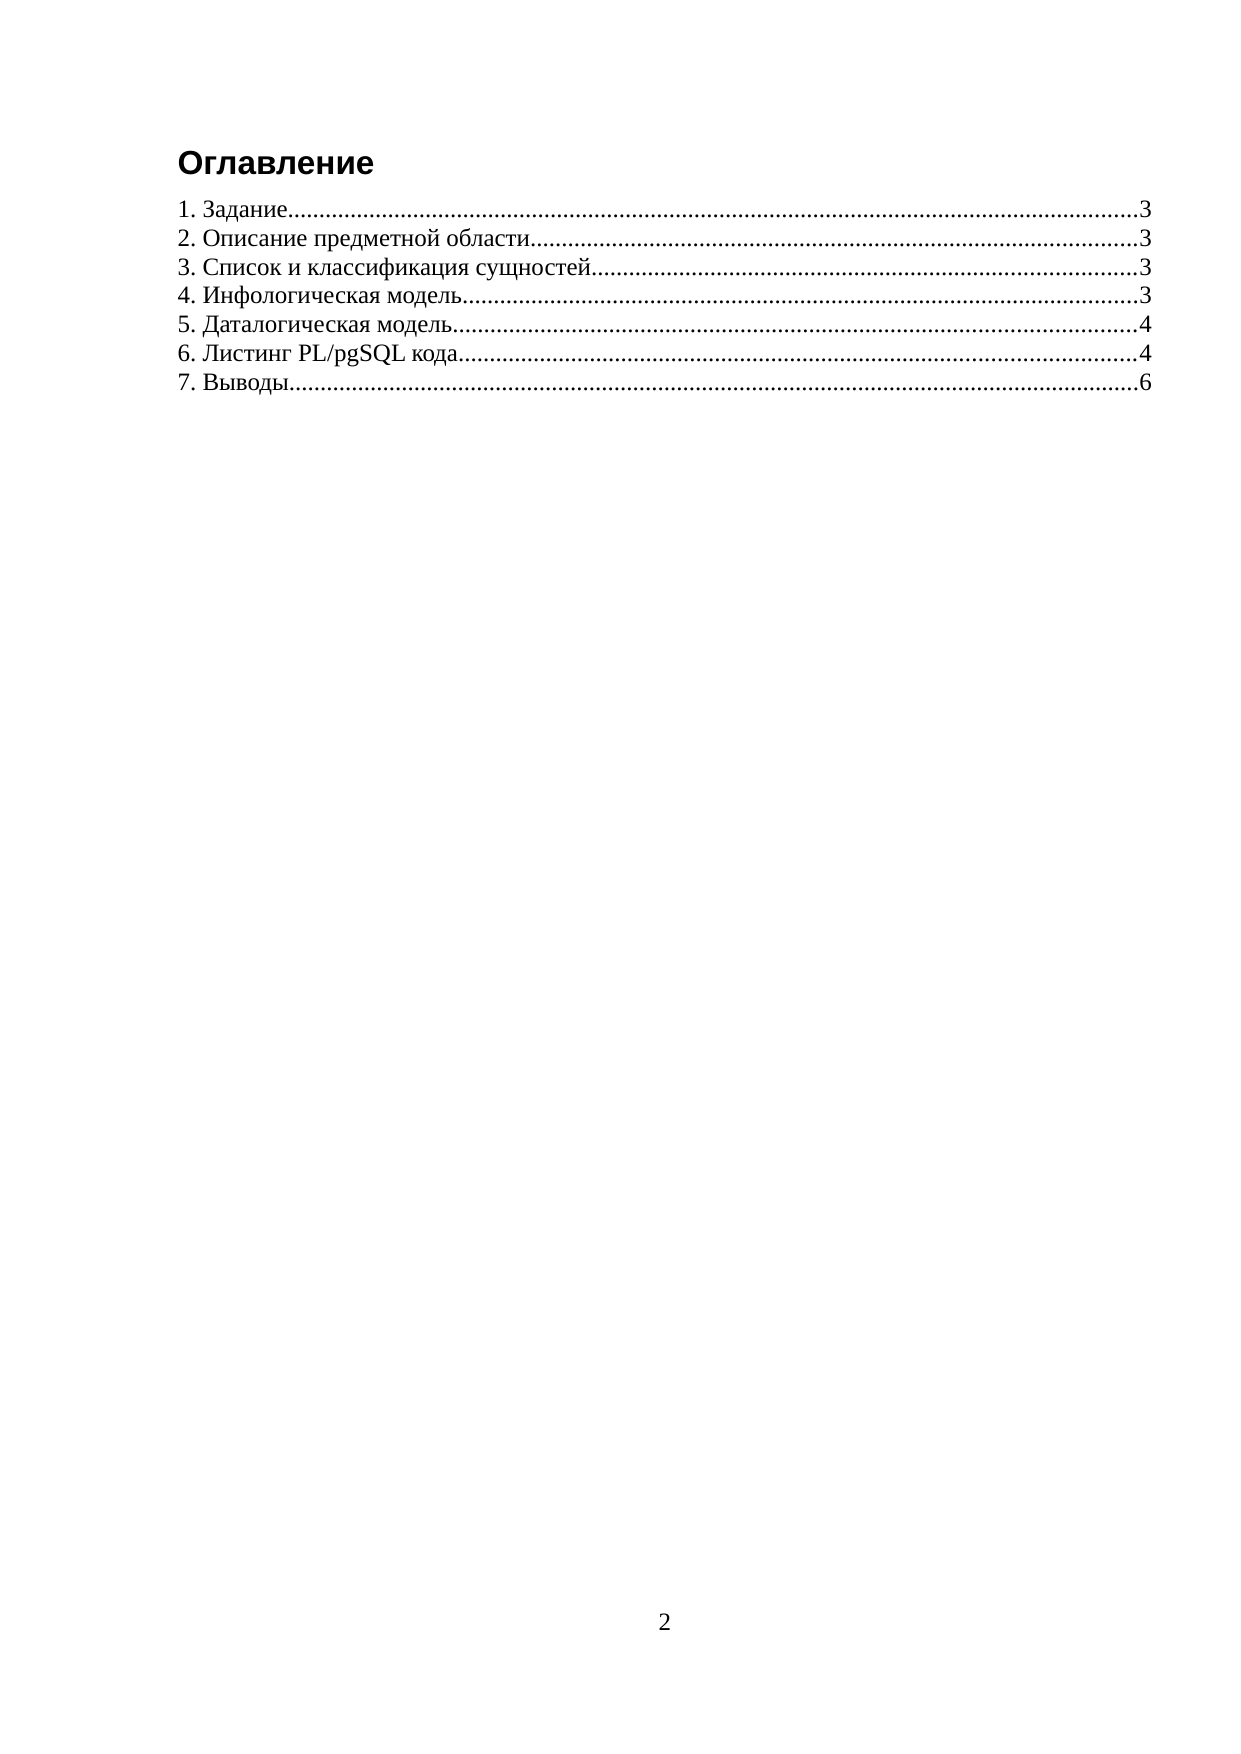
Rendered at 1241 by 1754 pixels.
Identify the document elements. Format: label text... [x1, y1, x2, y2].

text 2. Описание предметной области 3 [177, 223, 1152, 252]
subtitle Оглавление [177, 143, 1152, 182]
text 7. Выводы 6 [177, 367, 1152, 395]
text 5. Даталогическая модель 4 [177, 309, 1152, 338]
text 6. Листинг PL/pgSQL кода 4 [177, 338, 1152, 367]
text 1. Задание 3 [177, 194, 1152, 223]
text 3. Список и классификация сущностей 3 [177, 252, 1152, 280]
text 4. Инфологическая модель 3 [177, 280, 1152, 309]
